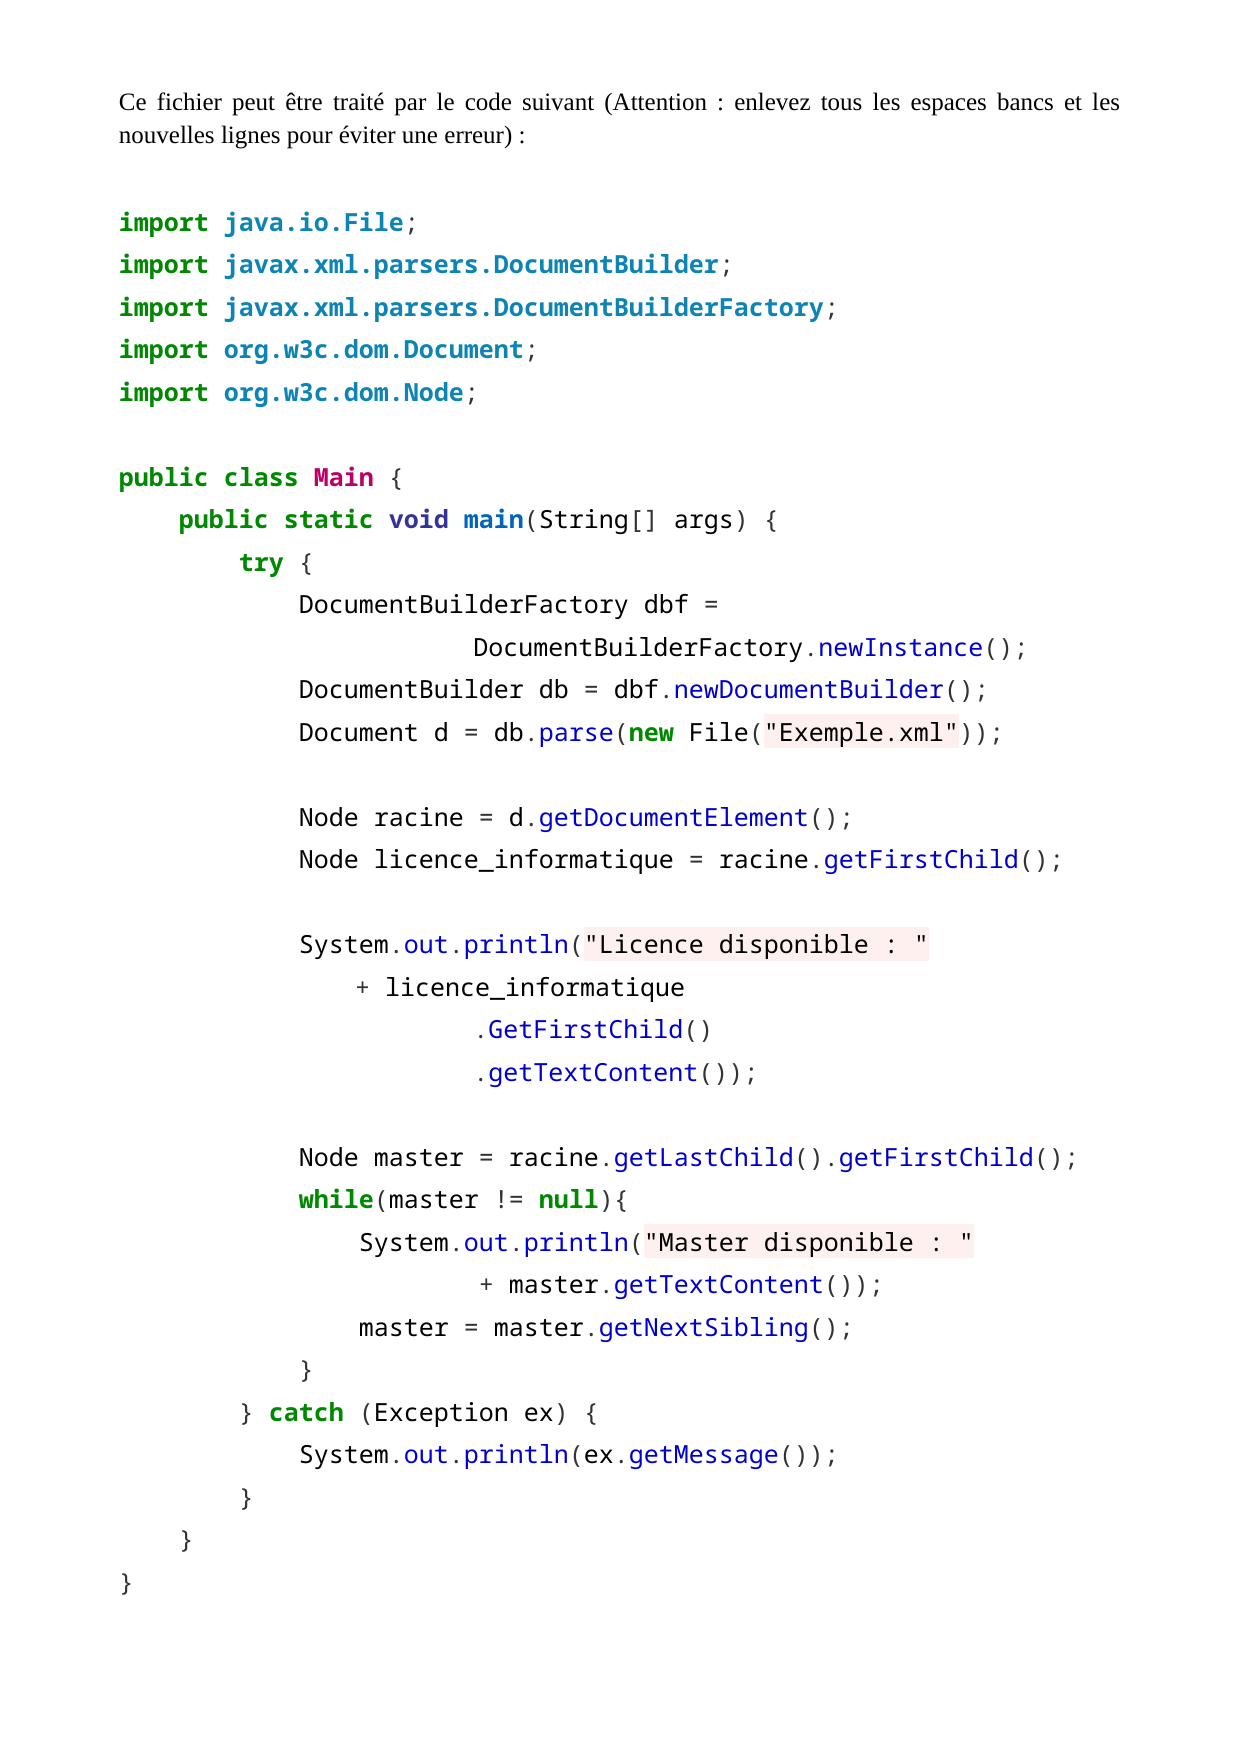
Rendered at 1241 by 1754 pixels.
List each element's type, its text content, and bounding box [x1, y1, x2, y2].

text DocumentBuilder db = dbf.newDocumentBuilder(); [119, 672, 1121, 706]
text .GetFirstChild() [119, 1012, 1121, 1046]
text } [119, 1479, 1121, 1513]
text try { [119, 544, 1121, 578]
text System.out.println("Licence disponible : " [119, 927, 1121, 961]
text System.out.println(ex.getMessage()); [119, 1437, 1121, 1471]
text public static void main(String[] args) { [119, 502, 1121, 536]
text Node licence_informatique = racine.getFirstChild(); [119, 842, 1121, 876]
text + licence_informatique [119, 969, 1121, 1003]
text } [119, 1522, 1121, 1556]
text DocumentBuilderFactory dbf = [119, 587, 1121, 621]
text Node master = racine.getLastChild().getFirstChild(); [119, 1139, 1121, 1173]
text import org.w3c.dom.Document; [119, 332, 1121, 366]
text Ce fichier peut être traité par le code suivant (Attention : enlevez tous les espaces bancs et les nouvelles lignes pour éviter une erreur) : [119, 87, 1121, 149]
text master = master.getNextSibling(); [119, 1309, 1121, 1343]
text Node racine = d.getDocumentElement(); [119, 799, 1121, 833]
text while(master != null){ [119, 1182, 1121, 1216]
text import org.w3c.dom.Node; [119, 374, 1121, 408]
text } catch (Exception ex) { [119, 1394, 1121, 1428]
text System.out.println("Master disponible : " [119, 1224, 1121, 1258]
text DocumentBuilderFactory.newInstance(); [119, 629, 1121, 663]
text } [119, 1352, 1121, 1386]
text .getTextContent()); [119, 1054, 1121, 1088]
text public class Main { [119, 459, 1121, 493]
text + master.getTextContent()); [119, 1267, 1121, 1301]
text import javax.xml.parsers.DocumentBuilder; [119, 247, 1121, 281]
text } [119, 1564, 1121, 1598]
text Document d = db.parse(new File("Exemple.xml")); [119, 714, 1121, 748]
text import java.io.File; [119, 204, 1121, 238]
text import javax.xml.parsers.DocumentBuilderFactory; [119, 289, 1121, 323]
